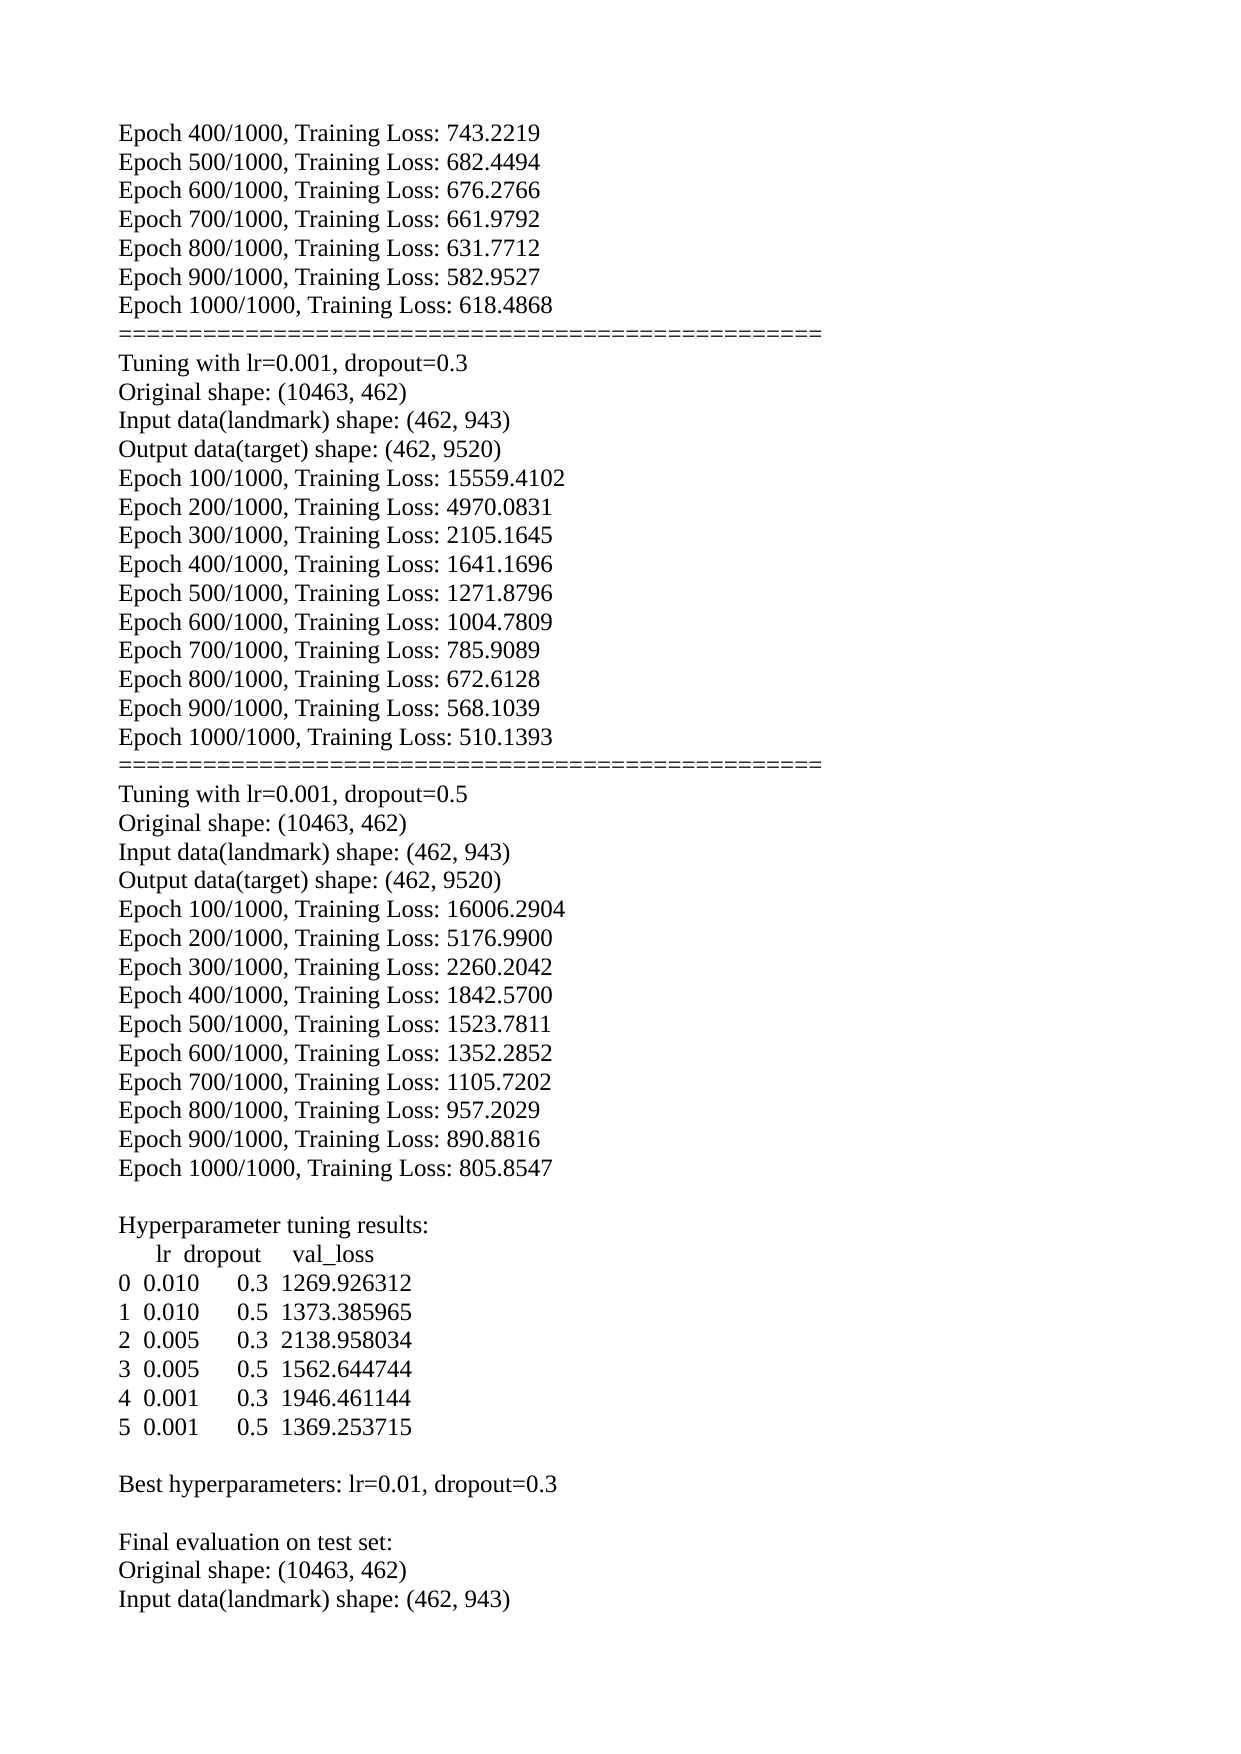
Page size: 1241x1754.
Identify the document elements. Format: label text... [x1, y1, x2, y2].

text Epoch 900/1000, Training Loss: 890.8816 [118, 1124, 1122, 1153]
text lr dropout val_loss [118, 1239, 1122, 1268]
text ================================================== [118, 751, 1122, 779]
text Original shape: (10463, 462) [118, 808, 1122, 837]
text Epoch 300/1000, Training Loss: 2260.2042 [118, 952, 1122, 981]
text Epoch 200/1000, Training Loss: 4970.0831 [118, 492, 1122, 521]
text 2 0.005 0.3 2138.958034 [118, 1326, 1122, 1354]
text Epoch 300/1000, Training Loss: 2105.1645 [118, 521, 1122, 549]
text Epoch 400/1000, Training Loss: 1842.5700 [118, 981, 1122, 1009]
text Epoch 1000/1000, Training Loss: 510.1393 [118, 722, 1122, 751]
text Final evaluation on test set: [118, 1527, 1122, 1556]
text Epoch 800/1000, Training Loss: 631.7712 [118, 233, 1122, 262]
text ================================================== [118, 319, 1122, 348]
text Input data(landmark) shape: (462, 943) [118, 1584, 1122, 1613]
text Epoch 600/1000, Training Loss: 676.2766 [118, 176, 1122, 204]
text 1 0.010 0.5 1373.385965 [118, 1297, 1122, 1326]
text 5 0.001 0.5 1369.253715 [118, 1412, 1122, 1441]
text Input data(landmark) shape: (462, 943) [118, 406, 1122, 434]
text Epoch 600/1000, Training Loss: 1352.2852 [118, 1038, 1122, 1067]
text Epoch 800/1000, Training Loss: 672.6128 [118, 664, 1122, 693]
text Epoch 100/1000, Training Loss: 16006.2904 [118, 894, 1122, 923]
text Output data(target) shape: (462, 9520) [118, 434, 1122, 463]
text Original shape: (10463, 462) [118, 1556, 1122, 1584]
text Epoch 700/1000, Training Loss: 1105.7202 [118, 1067, 1122, 1096]
text Original shape: (10463, 462) [118, 377, 1122, 406]
text Best hyperparameters: lr=0.01, dropout=0.3 [118, 1469, 1122, 1498]
text Epoch 700/1000, Training Loss: 785.9089 [118, 636, 1122, 664]
text Epoch 600/1000, Training Loss: 1004.7809 [118, 607, 1122, 636]
text Tuning with lr=0.001, dropout=0.3 [118, 348, 1122, 377]
text Input data(landmark) shape: (462, 943) [118, 837, 1122, 866]
text Epoch 400/1000, Training Loss: 1641.1696 [118, 549, 1122, 578]
text Epoch 800/1000, Training Loss: 957.2029 [118, 1096, 1122, 1124]
text Hyperparameter tuning results: [118, 1211, 1122, 1239]
text Epoch 500/1000, Training Loss: 1271.8796 [118, 578, 1122, 607]
text Epoch 500/1000, Training Loss: 1523.7811 [118, 1009, 1122, 1038]
text Epoch 100/1000, Training Loss: 15559.4102 [118, 463, 1122, 492]
text Epoch 500/1000, Training Loss: 682.4494 [118, 147, 1122, 176]
text Output data(target) shape: (462, 9520) [118, 866, 1122, 894]
text Tuning with lr=0.001, dropout=0.5 [118, 779, 1122, 808]
text Epoch 400/1000, Training Loss: 743.2219 [118, 118, 1122, 147]
text 3 0.005 0.5 1562.644744 [118, 1354, 1122, 1383]
text Epoch 1000/1000, Training Loss: 618.4868 [118, 291, 1122, 319]
text Epoch 200/1000, Training Loss: 5176.9900 [118, 923, 1122, 952]
text Epoch 900/1000, Training Loss: 582.9527 [118, 262, 1122, 291]
text 4 0.001 0.3 1946.461144 [118, 1383, 1122, 1412]
text Epoch 900/1000, Training Loss: 568.1039 [118, 693, 1122, 722]
text Epoch 1000/1000, Training Loss: 805.8547 [118, 1153, 1122, 1182]
text 0 0.010 0.3 1269.926312 [118, 1268, 1122, 1297]
text Epoch 700/1000, Training Loss: 661.9792 [118, 204, 1122, 233]
